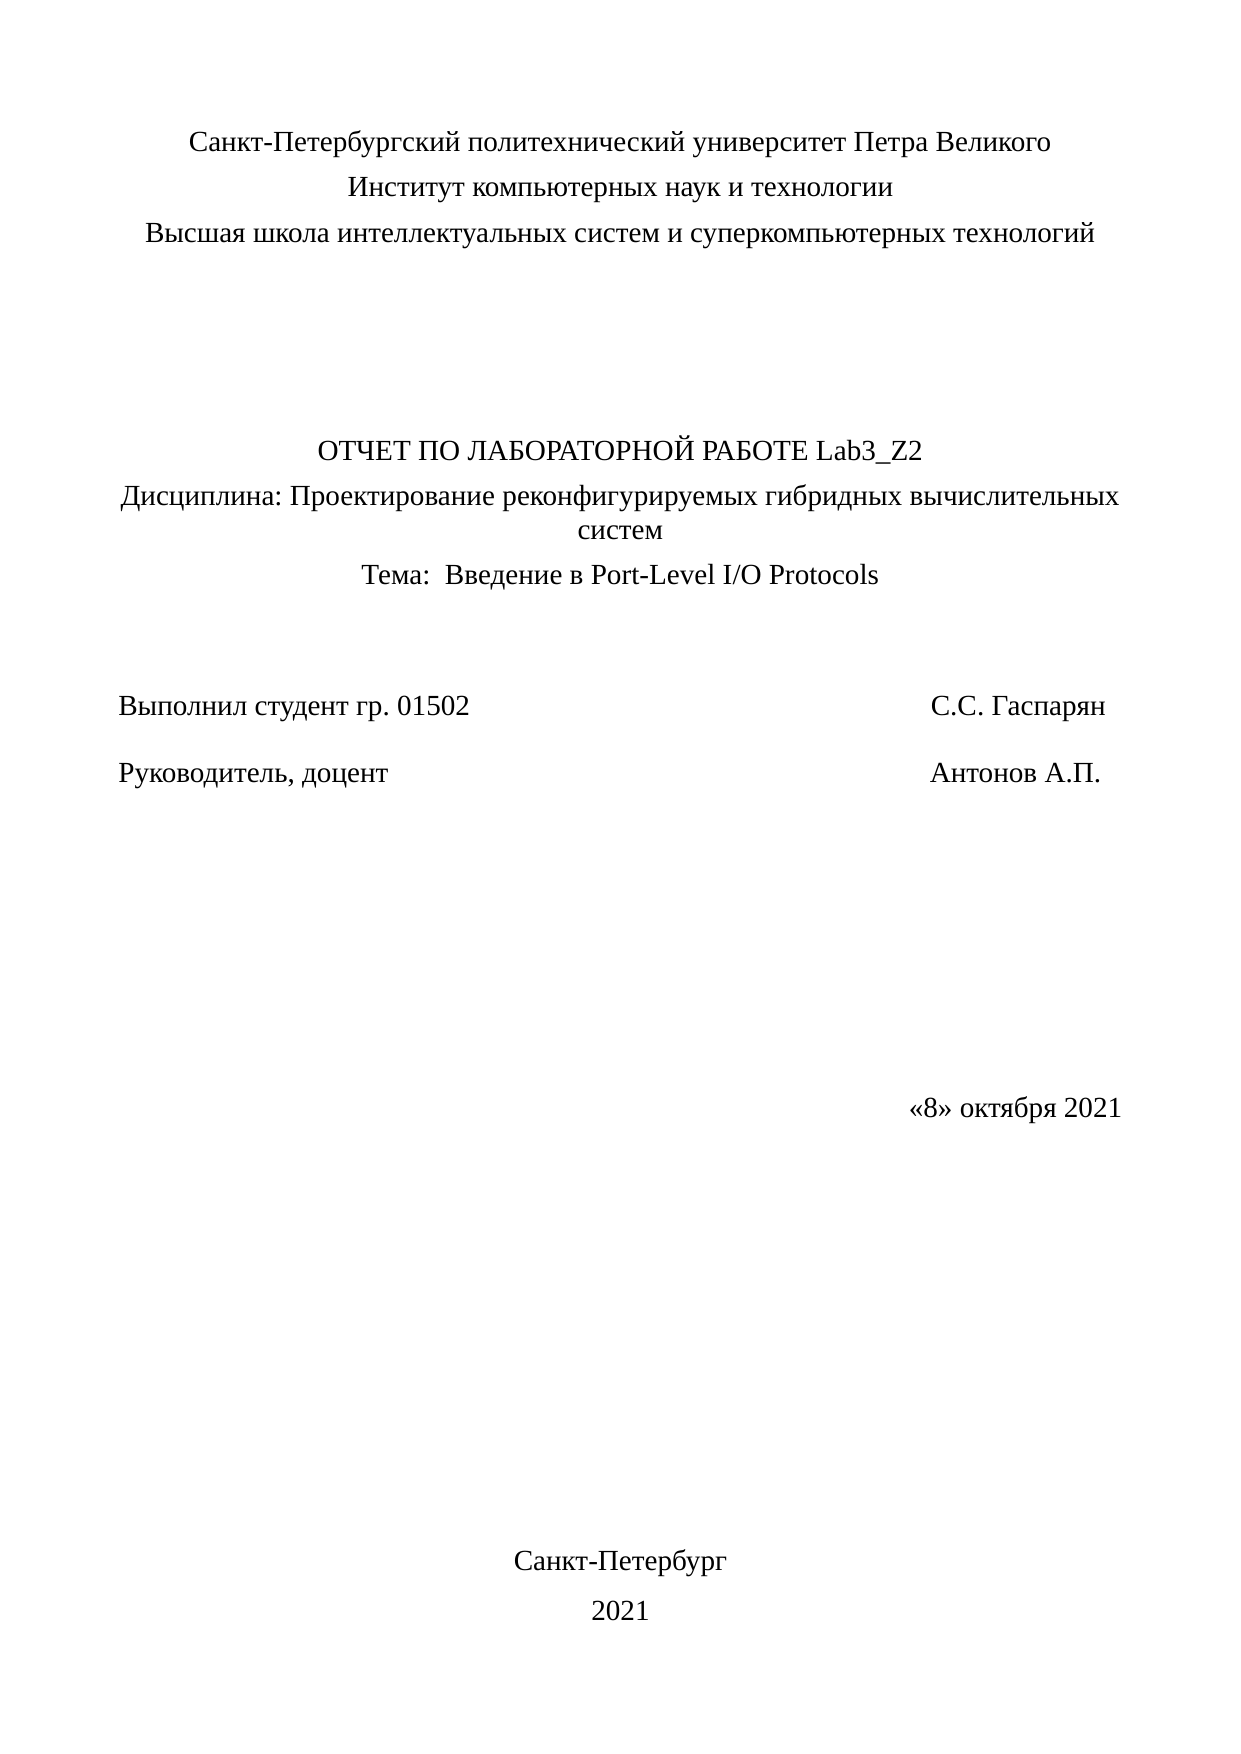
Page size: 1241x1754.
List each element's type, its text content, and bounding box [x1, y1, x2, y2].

text Выполнил студент гр. 01502 С.С. Гаспарян [118, 688, 1122, 721]
text Институт компьютерных наук и технологии [118, 169, 1122, 203]
text «8» октября 2021 [118, 1090, 1122, 1124]
text Санкт-Петербургский политехнический университет Петра Великого [118, 124, 1122, 158]
text Дисциплина: Проектирование реконфигурируемых гибридных вычислительных систем [118, 478, 1122, 545]
text 2021 [118, 1593, 1122, 1627]
text Санкт-Петербург [118, 1543, 1122, 1577]
text Высшая школа интеллектуальных систем и суперкомпьютерных технологий [118, 215, 1122, 248]
text Руководитель, доцент Антонов А.П. [118, 755, 1122, 788]
text ОТЧЕТ ПО ЛАБОРАТОРНОЙ РАБОТЕ Lab3_Z2 [118, 433, 1122, 466]
text Тема: Введение в Port-Level I/O Protocols [118, 557, 1122, 591]
